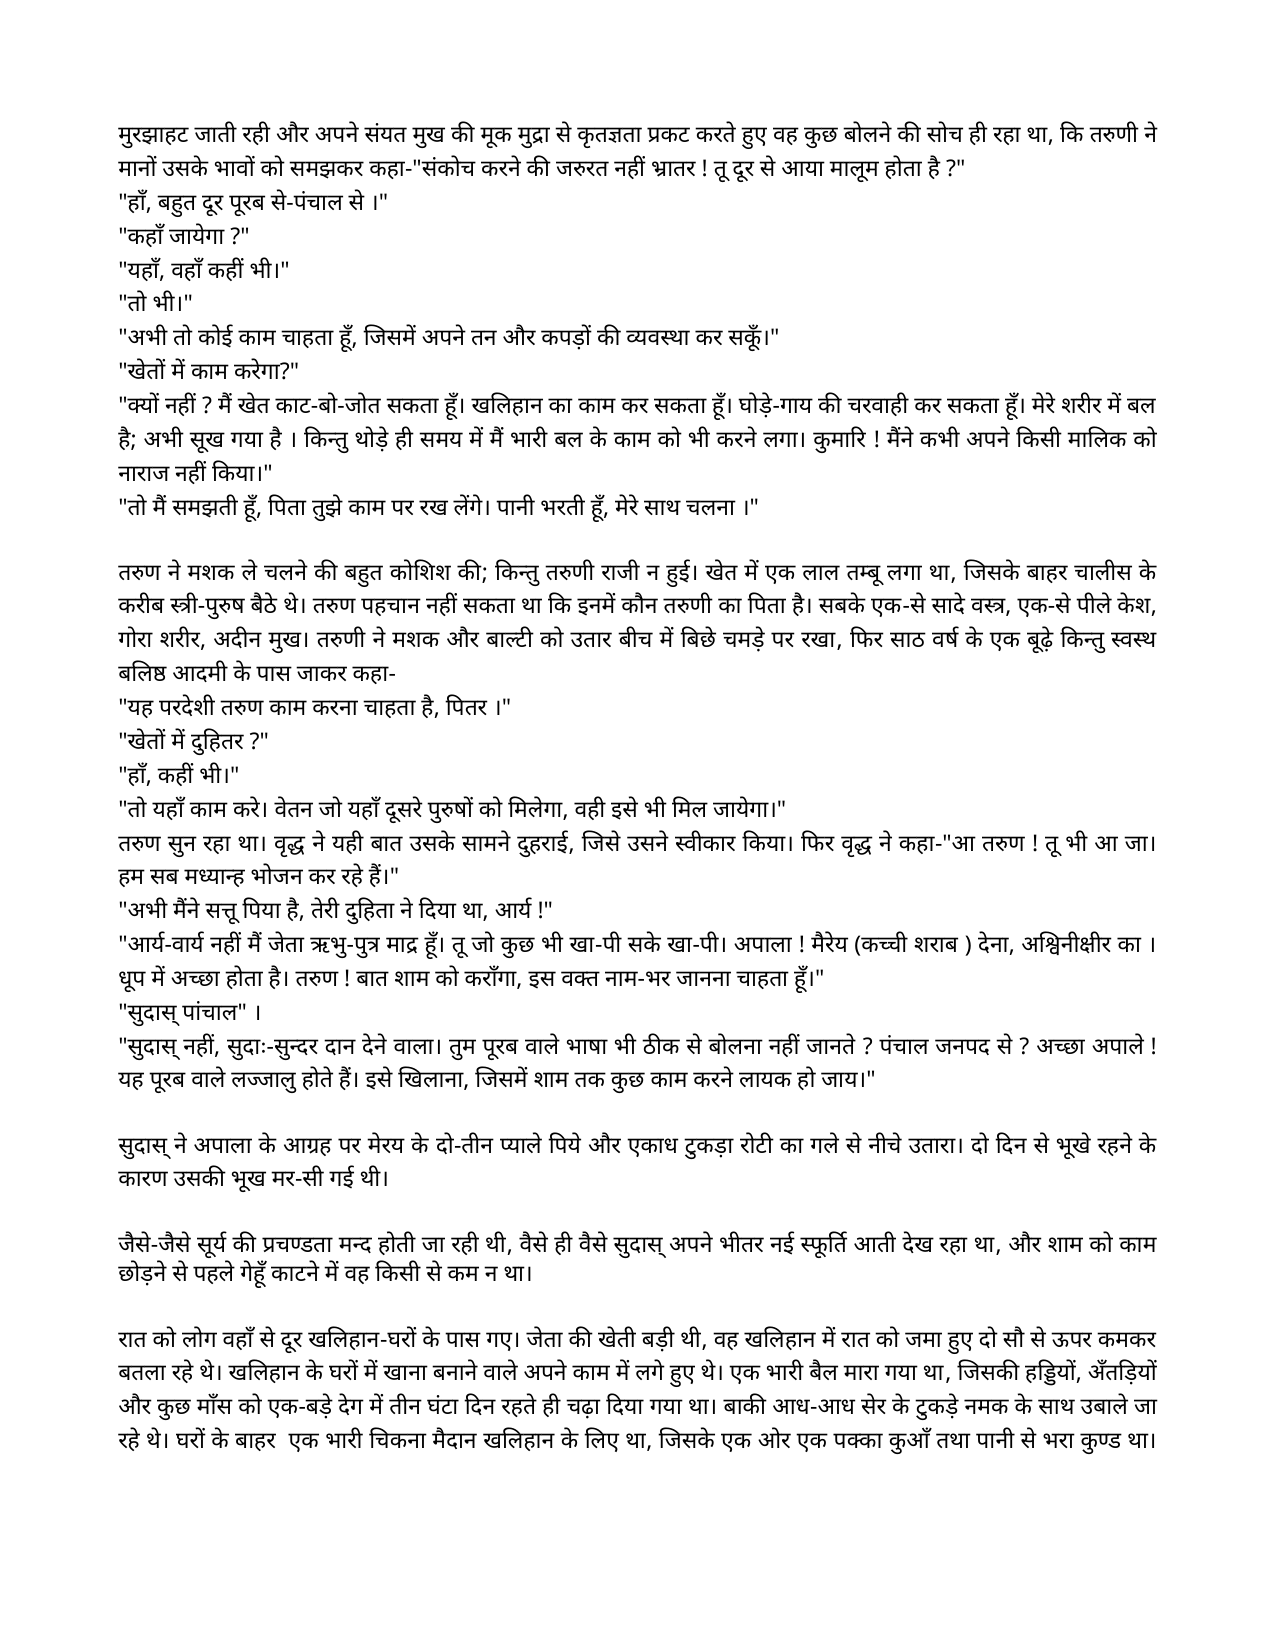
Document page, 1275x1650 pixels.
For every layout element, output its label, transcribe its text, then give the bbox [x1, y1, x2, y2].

text "तो मैं समझती हूँ, पिता तुझे काम पर रख लेंगे। पानी भरती हूँ, मेरे साथ चलना ।" [118, 491, 1157, 524]
text "सुदास् पांचाल" । [118, 996, 1157, 1029]
text "यहाँ, वहाँ कहीं भी।" [118, 253, 1157, 287]
text "खेतों में काम करेगा?" [118, 355, 1157, 389]
text जैसे-जैसे सूर्य की प्रचण्डता मन्द होती जा रही थी, वैसे ही वैसे सुदास् अपने भीतर नई स्फूर्ति आती देख रहा था, और शाम को काम छोड़ने से पहले गेहूँ काटने में वह किसी से कम न था। [118, 1227, 1157, 1291]
text रात को लोग वहाँ से दूर खलिहान-घरों के पास गए। जेता की खेती बड़ी थी, वह खलिहान में रात को जमा हुए दो सौ से ऊपर कमकर बतला रहे थे। खलिहान के घरों में खाना बनाने वाले अपने काम में लगे हुए थे। एक भारी बैल मारा गया था, जिसकी हड्डियों, अँतड़ियों और कुछ माँस को एक-बड़े देग में तीन घंटा दिन रहते ही चढ़ा दिया गया था। बाकी आध-आध सेर के टुकड़े नमक के साथ उबाले जा रहे थे। घरों के बाहर एक भारी चिकना मैदान खलिहान के लिए था, जिसके एक ओर एक पक्का कुआँ तथा पानी से भरा कुण्ड था। [118, 1322, 1157, 1458]
text "हाँ, बहुत दूर पूरब से-पंचाल से ।" [118, 186, 1157, 220]
text "तो भी।" [118, 287, 1157, 321]
text "क्यों नहीं ? मैं खेत काट-बो-जोत सकता हूँ। खलिहान का काम कर सकता हूँ। घोड़े-गाय की चरवाही कर सकता हूँ। मेरे शरीर में बल है; अभी सूख गया है । किन्तु थोड़े ही समय में मैं भारी बल के काम को भी करने लगा। कुमारि ! मैंने कभी अपने किसी मालिक को नाराज नहीं किया।" [118, 389, 1157, 491]
text "हाँ, कहीं भी।" [118, 759, 1157, 793]
text "कहाँ जायेगा ?" [118, 220, 1157, 253]
text तरुण ने मशक ले चलने की बहुत कोशिश की; किन्तु तरुणी राजी न हुई। खेत में एक लाल तम्बू लगा था, जिसके बाहर चालीस के करीब स्त्री-पुरुष बैठे थे। तरुण पहचान नहीं सकता था कि इनमें कौन तरुणी का पिता है। सबके एक-से सादे वस्त्र, एक-से पीले केश, गोरा शरीर, अदीन मुख। तरुणी ने मशक और बाल्टी को उतार बीच में बिछे चमड़े पर रखा, फिर साठ वर्ष के एक बूढ़े किन्तु स्वस्थ बलिष्ठ आदमी के पास जाकर कहा- [118, 556, 1157, 691]
text मुरझाहट जाती रही और अपने संयत मुख की मूक मुद्रा से कृतज्ञता प्रकट करते हुए वह कुछ बोलने की सोच ही रहा था, कि तरुणी ने मानों उसके भावों को समझकर कहा-"संकोच करने की जरुरत नहीं भ्रातर ! तू दूर से आया मालूम होता है ?" [118, 118, 1157, 186]
text "यह परदेशी तरुण काम करना चाहता है, पितर ।" [118, 691, 1157, 725]
text तरुण सुन रहा था। वृद्ध ने यही बात उसके सामने दुहराई, जिसे उसने स्वीकार किया। फिर वृद्ध ने कहा-"आ तरुण ! तू भी आ जा। हम सब मध्यान्ह भोजन कर रहे हैं।" [118, 826, 1157, 894]
text "आर्य-वार्य नहीं मैं जेता ऋभु-पुत्र माद्र हूँ। तू जो कुछ भी खा-पी सके खा-पी। अपाला ! मैरेय (कच्ची शराब ) देना, अश्विनीक्षीर का । धूप में अच्छा होता है। तरुण ! बात शाम को कराँगा, इस वक्त नाम-भर जानना चाहता हूँ।" [118, 928, 1157, 996]
text "सुदास् नहीं, सुदाः-सुन्दर दान देने वाला। तुम पूरब वाले भाषा भी ठीक से बोलना नहीं जानते ? पंचाल जनपद से ? अच्छा अपाले ! यह पूरब वाले लज्जालु होते हैं। इसे खिलाना, जिसमें शाम तक कुछ काम करने लायक हो जाय।" [118, 1029, 1157, 1097]
text "तो यहाँ काम करे। वेतन जो यहाँ दूसरे पुरुषों को मिलेगा, वही इसे भी मिल जायेगा।" [118, 793, 1157, 826]
text "अभी मैंने सत्तू पिया है, तेरी दुहिता ने दिया था, आर्य !" [118, 894, 1157, 928]
text "अभी तो कोई काम चाहता हूँ, जिसमें अपने तन और कपड़ों की व्यवस्था कर सकूँ।" [118, 321, 1157, 355]
text सुदास् ने अपाला के आग्रह पर मेरय के दो-तीन प्याले पिये और एकाध टुकड़ा रोटी का गले से नीचे उतारा। दो दिन से भूखे रहने के कारण उसकी भूख मर-सी गई थी। [118, 1128, 1157, 1196]
text "खेतों में दुहितर ?" [118, 725, 1157, 759]
